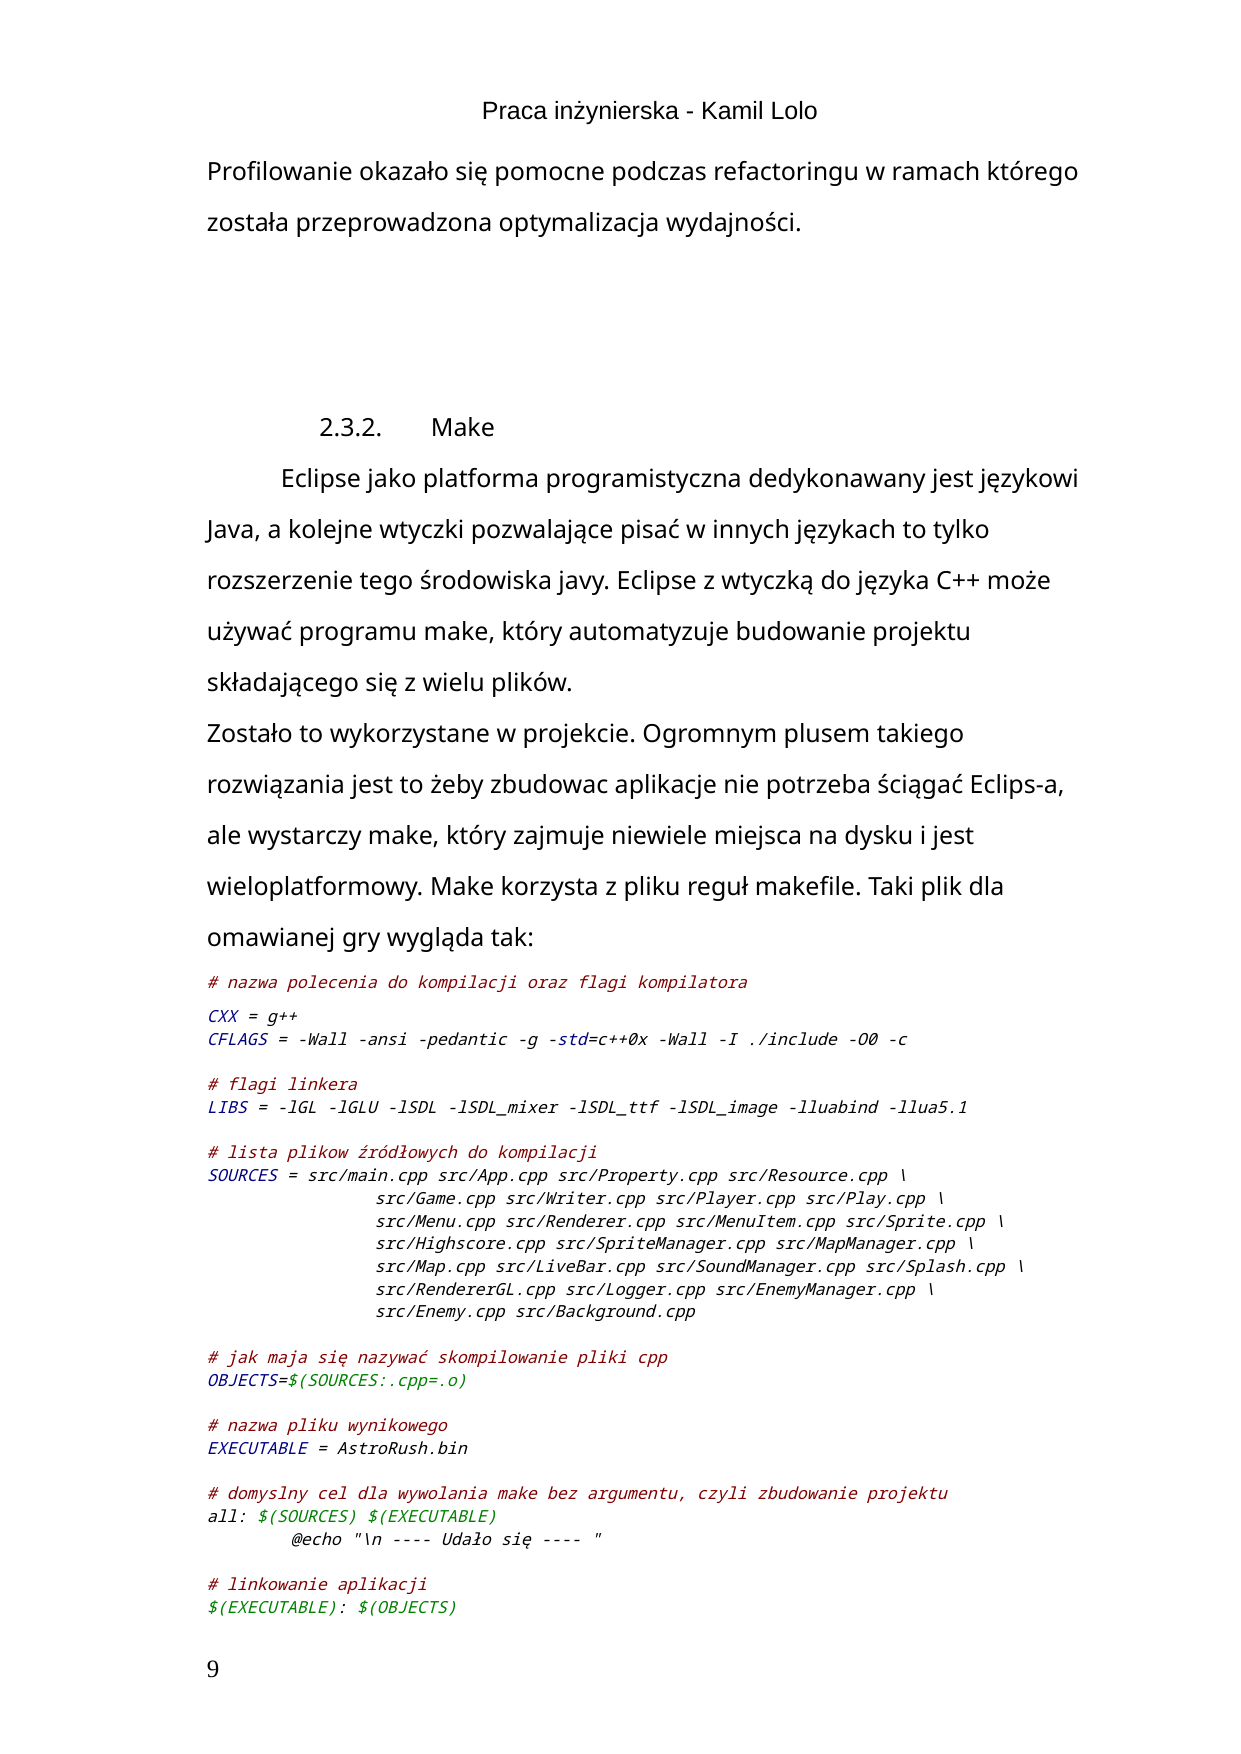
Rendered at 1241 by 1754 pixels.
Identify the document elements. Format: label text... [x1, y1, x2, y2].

text src/Map.cpp src/LiveBar.cpp src/SoundManager.cpp src/Splash.cpp \ [207, 1254, 1093, 1277]
list Make [319, 409, 1093, 443]
text src/RendererGL.cpp src/Logger.cpp src/EnemyManager.cpp \ [207, 1277, 1093, 1300]
text # jak maja się nazywać skompilowanie pliki cpp [207, 1345, 1093, 1368]
text all: $(SOURCES) $(EXECUTABLE) [207, 1504, 1093, 1527]
text # flagi linkera [207, 1073, 1093, 1096]
text # nazwa polecenia do kompilacji oraz flagi kompilatora [207, 971, 1093, 993]
text $(EXECUTABLE): $(OBJECTS) [207, 1595, 1093, 1618]
text src/Highscore.cpp src/SpriteManager.cpp src/MapManager.cpp \ [207, 1232, 1093, 1254]
text SOURCES = src/main.cpp src/App.cpp src/Property.cpp src/Resource.cpp \ [207, 1164, 1093, 1186]
text @echo "\n ---- Udało się ---- " [207, 1527, 1093, 1550]
text src/Enemy.cpp src/Background.cpp [207, 1300, 1093, 1323]
text src/Menu.cpp src/Renderer.cpp src/MenuItem.cpp src/Sprite.cpp \ [207, 1209, 1093, 1232]
text # linkowanie aplikacji [207, 1572, 1093, 1595]
text OBJECTS=$(SOURCES:.cpp=.o) [207, 1368, 1093, 1391]
text Zostało to wykorzystane w projekcie. Ogromnym plusem takiego rozwiązania jest to żeby zbudowac aplikacje nie potrzeba ściągać Eclips-a, ale wystarczy make, który zajmuje niewiele miejsca na dysku i jest wieloplatformowy. Make korzysta z pliku reguł makefile. Taki plik dla omawianej gry wygląda tak: [207, 716, 1093, 954]
text # domyslny cel dla wywolania make bez argumentu, czyli zbudowanie projektu [207, 1482, 1093, 1504]
text Eclipse jako platforma programistyczna dedykonawany jest językowi Java, a kolejne wtyczki pozwalające pisać w innych językach to tylko rozszerzenie tego środowiska javy. Eclipse z wtyczką do języka C++ może używać programu make, który automatyzuje budowanie projektu składającego się z wielu plików. [207, 460, 1093, 698]
text # lista plikow źródłowych do kompilacji [207, 1141, 1093, 1164]
text # nazwa pliku wynikowego [207, 1413, 1093, 1436]
text EXECUTABLE = AstroRush.bin [207, 1436, 1093, 1459]
text LIBS = -lGL -lGLU -lSDL -lSDL_mixer -lSDL_ttf -lSDL_image -lluabind -llua5.1 [207, 1096, 1093, 1118]
text src/Game.cpp src/Writer.cpp src/Player.cpp src/Play.cpp \ [207, 1186, 1093, 1209]
text CFLAGS = -Wall -ansi -pedantic -g -std=c++0x -Wall -I ./include -O0 -c [207, 1027, 1093, 1050]
text Profilowanie okazało się pomocne podczas refactoringu w ramach którego została przeprowadzona optymalizacja wydajności. [207, 154, 1093, 239]
text CXX = g++ [207, 1005, 1093, 1027]
